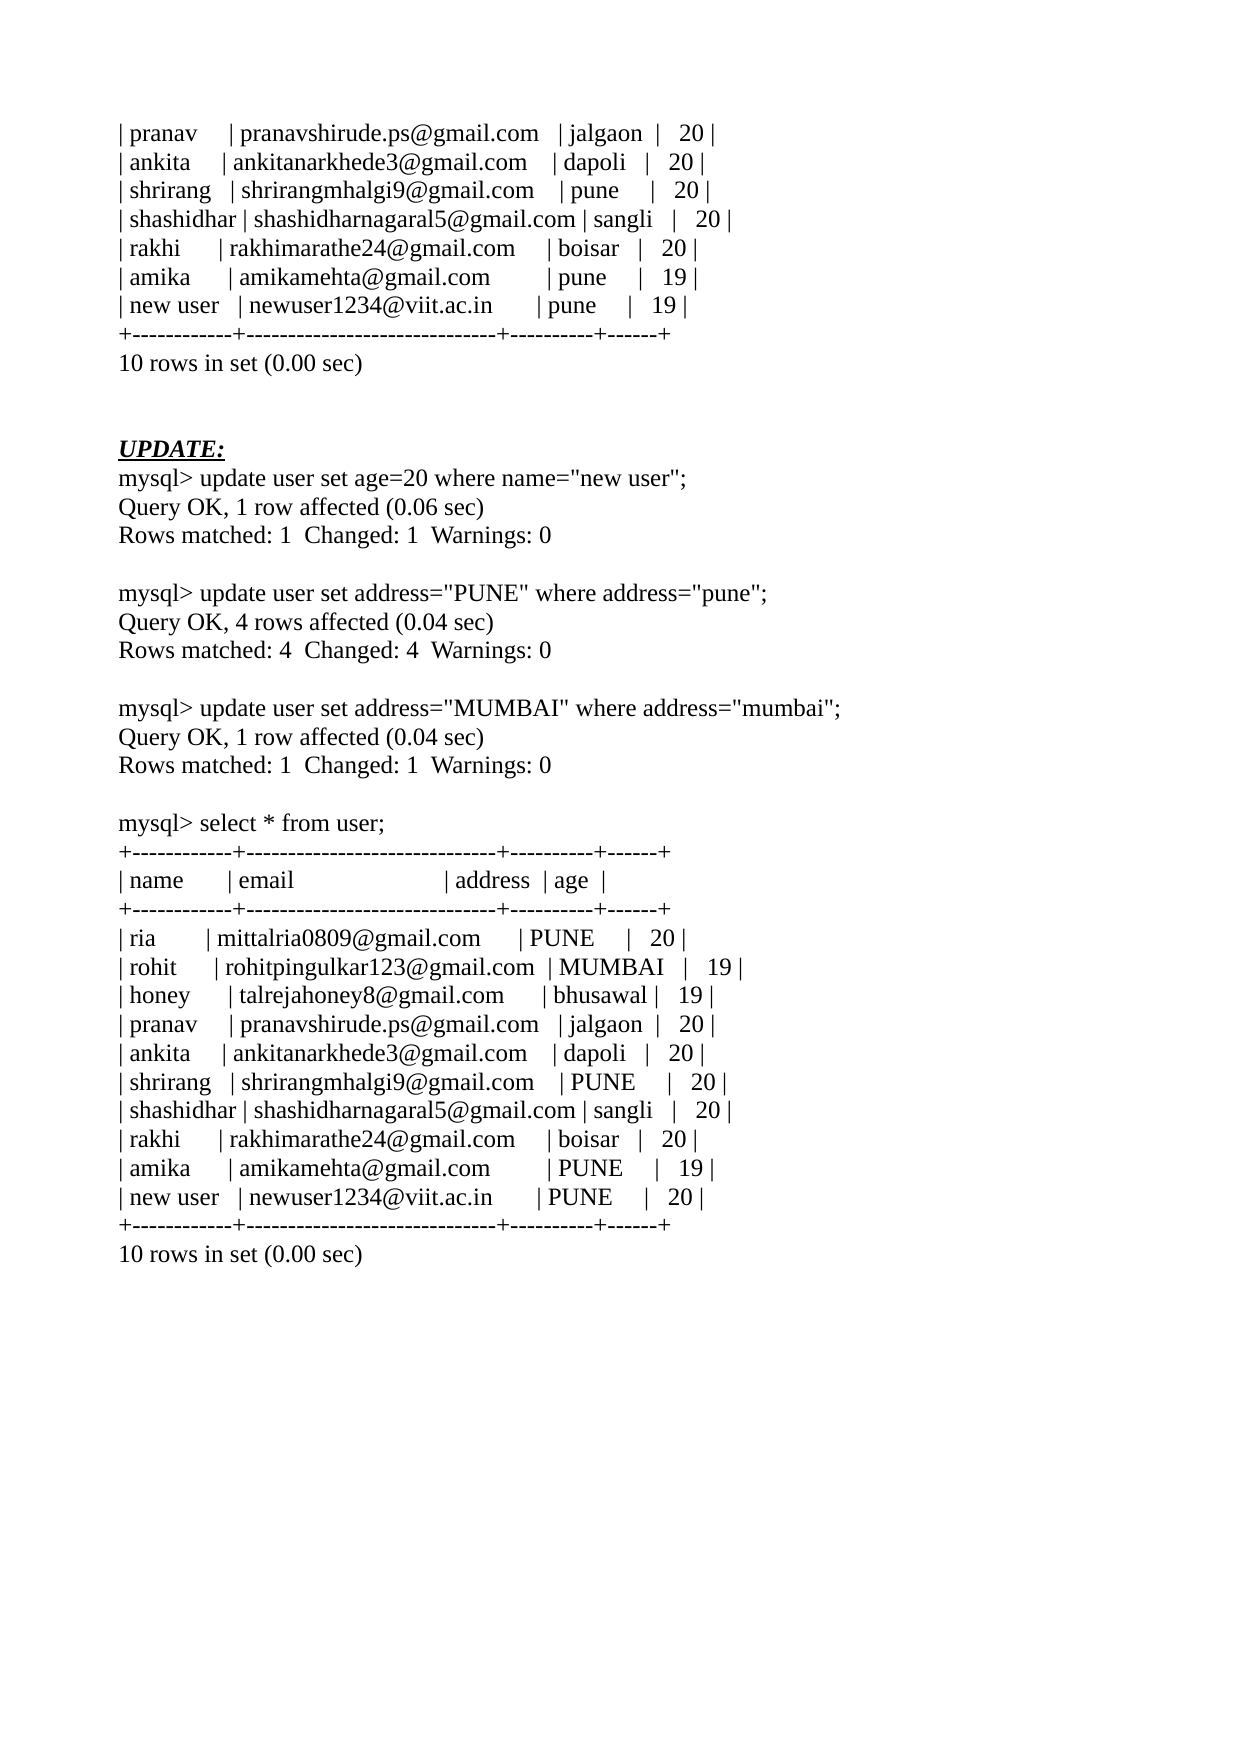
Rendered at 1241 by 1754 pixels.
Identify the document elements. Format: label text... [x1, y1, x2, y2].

text | new user | newuser1234@viit.ac.in | PUNE | 20 | [118, 1182, 1122, 1211]
text | shrirang | shrirangmhalgi9@gmail.com | PUNE | 20 | [118, 1067, 1122, 1096]
text 10 rows in set (0.00 sec) [118, 1239, 1122, 1268]
text Query OK, 4 rows affected (0.04 sec) [118, 607, 1122, 636]
text | rohit | rohitpingulkar123@gmail.com | MUMBAI | 19 | [118, 952, 1122, 981]
text | rakhi | rakhimarathe24@gmail.com | boisar | 20 | [118, 1124, 1122, 1153]
text mysql> update user set address="MUMBAI" where address="mumbai"; [118, 693, 1122, 722]
text | shashidhar | shashidharnagaral5@gmail.com | sangli | 20 | [118, 204, 1122, 233]
text mysql> update user set address="PUNE" where address="pune"; [118, 578, 1122, 607]
text | pranav | pranavshirude.ps@gmail.com | jalgaon | 20 | [118, 118, 1122, 147]
text +------------+------------------------------+----------+------+ [118, 319, 1122, 348]
text | rakhi | rakhimarathe24@gmail.com | boisar | 20 | [118, 233, 1122, 262]
text | new user | newuser1234@viit.ac.in | pune | 19 | [118, 291, 1122, 319]
text Rows matched: 1 Changed: 1 Warnings: 0 [118, 751, 1122, 779]
text | ankita | ankitanarkhede3@gmail.com | dapoli | 20 | [118, 1038, 1122, 1067]
text Query OK, 1 row affected (0.04 sec) [118, 722, 1122, 751]
text mysql> update user set age=20 where name="new user"; [118, 463, 1122, 492]
text | shashidhar | shashidharnagaral5@gmail.com | sangli | 20 | [118, 1096, 1122, 1124]
text | amika | amikamehta@gmail.com | PUNE | 19 | [118, 1153, 1122, 1182]
text 10 rows in set (0.00 sec) [118, 348, 1122, 377]
text +------------+------------------------------+----------+------+ [118, 837, 1122, 866]
text | ria | mittalria0809@gmail.com | PUNE | 20 | [118, 923, 1122, 952]
text +------------+------------------------------+----------+------+ [118, 894, 1122, 923]
text | shrirang | shrirangmhalgi9@gmail.com | pune | 20 | [118, 176, 1122, 204]
text Rows matched: 4 Changed: 4 Warnings: 0 [118, 636, 1122, 664]
text +------------+------------------------------+----------+------+ [118, 1211, 1122, 1239]
text | pranav | pranavshirude.ps@gmail.com | jalgaon | 20 | [118, 1009, 1122, 1038]
text mysql> select * from user; [118, 808, 1122, 837]
text | ankita | ankitanarkhede3@gmail.com | dapoli | 20 | [118, 147, 1122, 176]
text | name | email | address | age | [118, 866, 1122, 894]
text Rows matched: 1 Changed: 1 Warnings: 0 [118, 521, 1122, 549]
text | honey | talrejahoney8@gmail.com | bhusawal | 19 | [118, 981, 1122, 1009]
text Query OK, 1 row affected (0.06 sec) [118, 492, 1122, 521]
text | amika | amikamehta@gmail.com | pune | 19 | [118, 262, 1122, 291]
text UPDATE: [118, 434, 1122, 463]
